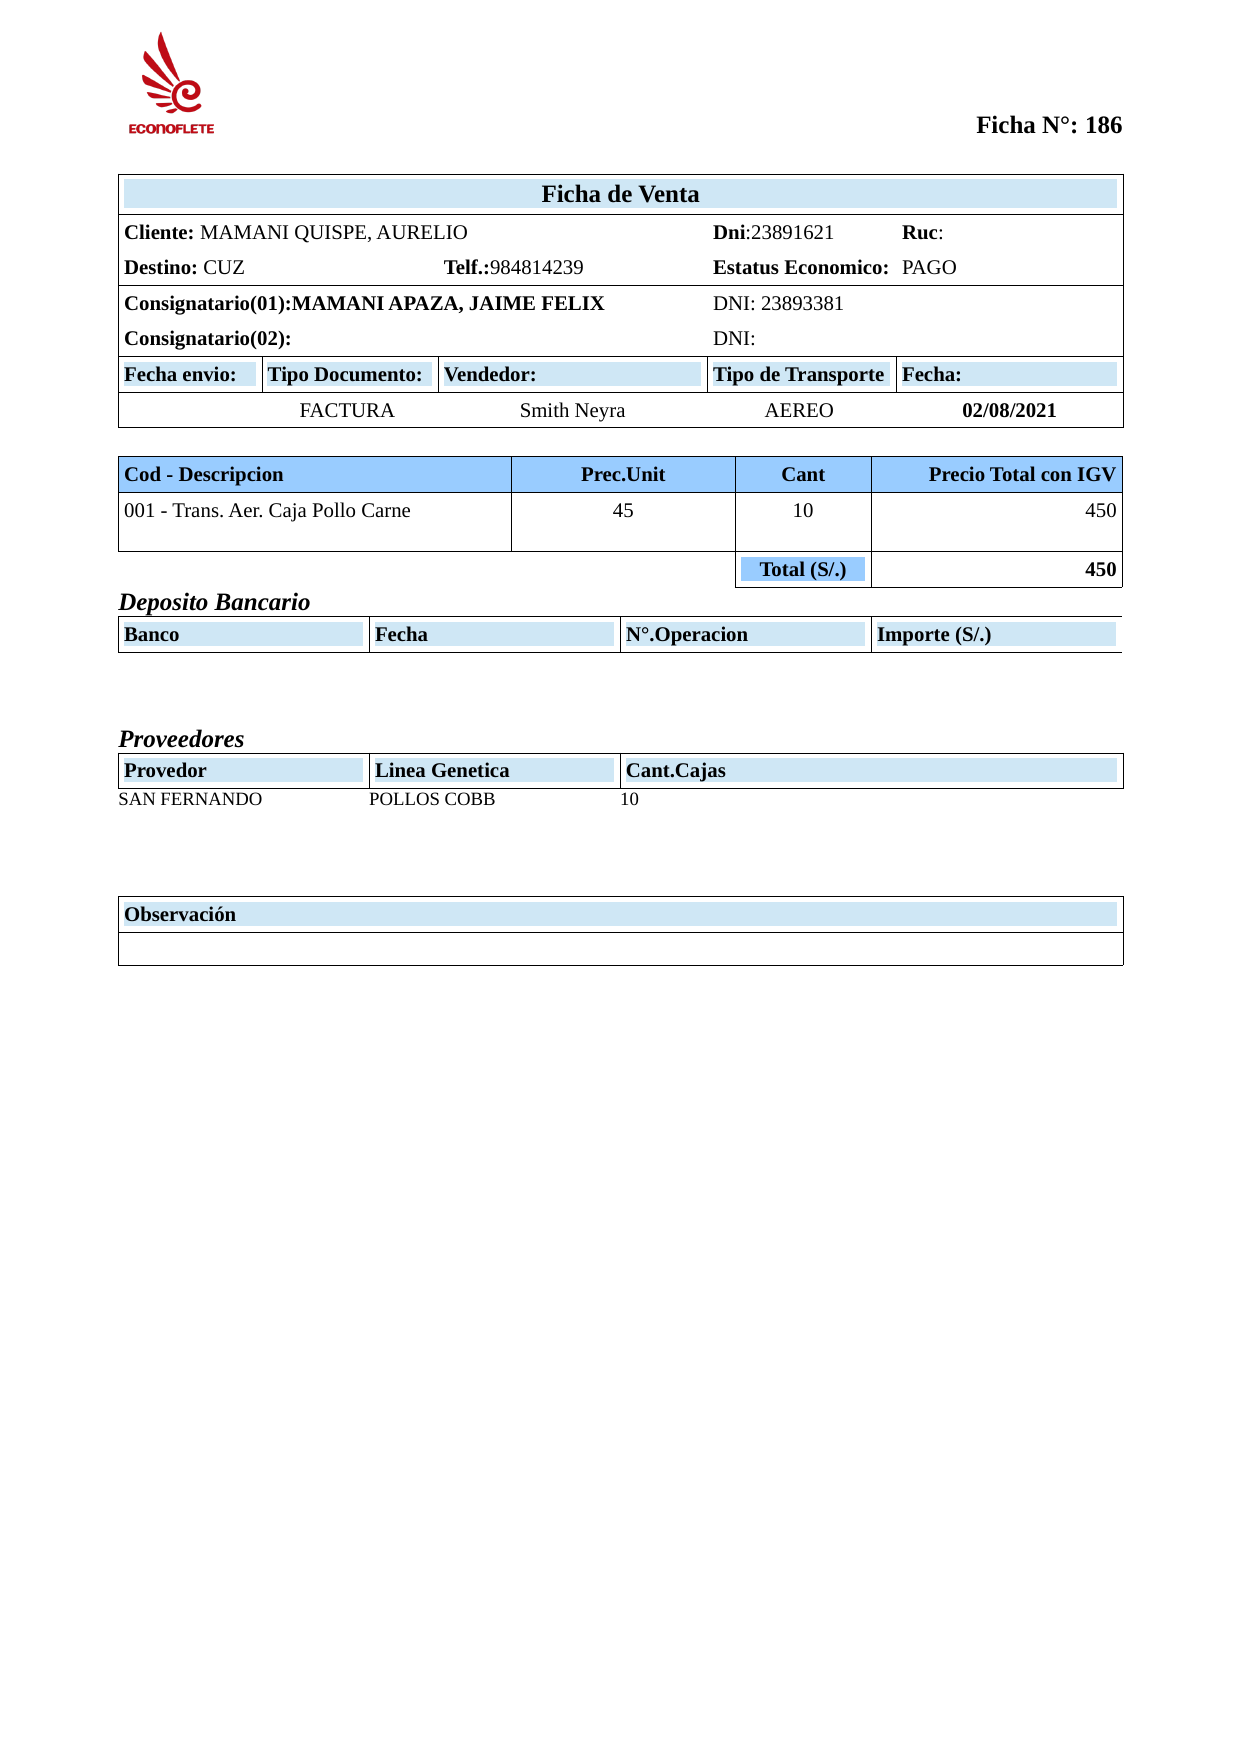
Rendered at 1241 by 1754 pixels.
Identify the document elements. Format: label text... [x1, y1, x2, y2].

table_cell [620, 875, 1123, 896]
table_cell Tipo de Transporte [708, 357, 896, 392]
table_cell [620, 831, 1123, 853]
table_cell [118, 875, 369, 896]
table_cell [118, 810, 369, 831]
table_cell SAN FERNANDO [118, 789, 369, 810]
table_cell 001 - Trans. Aer. Caja Pollo Carne [119, 493, 511, 551]
table_cell [620, 653, 871, 676]
text Deposito Bancario [118, 587, 1122, 616]
table_cell [369, 853, 620, 874]
table_cell PAGO [896, 249, 1123, 285]
table_cell [871, 653, 1122, 676]
table_cell 45 [512, 493, 735, 551]
table_cell [118, 676, 369, 700]
table_cell [118, 700, 369, 724]
table_cell AEREO [707, 393, 896, 427]
table_cell 450 [872, 552, 1122, 587]
table_cell FACTURA [262, 393, 438, 427]
table_cell Consignatario(02): [119, 321, 707, 356]
table_cell [511, 552, 735, 587]
table_cell [871, 700, 1122, 724]
table_cell POLLOS COBB [369, 789, 620, 810]
table_cell [118, 653, 369, 676]
table_cell Tipo Documento: [263, 357, 438, 392]
table_cell [369, 676, 620, 700]
table_header Fecha [370, 617, 620, 652]
text Proveedores [118, 724, 1122, 753]
table_cell 10 [620, 789, 1123, 810]
table_cell [119, 393, 262, 427]
table_cell [369, 875, 620, 896]
table_cell DNI: 23893381 [707, 286, 1123, 321]
table_header Cant [736, 457, 871, 492]
table_cell [369, 653, 620, 676]
table_cell Dni:23891621 [707, 215, 896, 249]
table_cell Smith Neyra [438, 393, 707, 427]
picture [118, 31, 225, 134]
table_cell Destino: CUZ [119, 249, 438, 285]
table_header Cant.Cajas [621, 754, 1123, 788]
table_cell Vendedor: [439, 357, 707, 392]
table_header Prec.Unit [512, 457, 735, 492]
table_cell Estatus Economico: [707, 249, 896, 285]
table_cell [119, 933, 1123, 965]
table_cell Cliente: MAMANI QUISPE, AURELIO [119, 215, 707, 249]
table_header Observación [119, 897, 1123, 932]
table_cell Total (S/.) [736, 552, 871, 587]
table_cell [620, 810, 1123, 831]
table_cell 02/08/2021 [896, 393, 1123, 427]
table_header Provedor [119, 754, 369, 788]
table_cell [118, 831, 369, 853]
table_cell [369, 810, 620, 831]
table_cell [871, 676, 1122, 700]
table_cell Fecha: [897, 357, 1123, 392]
table_cell Consignatario(01):MAMANI APAZA, JAIME FELIX [119, 286, 707, 321]
table_cell [369, 831, 620, 853]
table_cell 10 [736, 493, 871, 551]
table_cell Telf.:984814239 [438, 249, 707, 285]
table_header Banco [119, 617, 369, 652]
table_header Cod - Descripcion [119, 457, 511, 492]
table_header Ficha de Venta [119, 175, 1123, 214]
table_cell [620, 700, 871, 724]
table_cell [369, 700, 620, 724]
table_header N°.Operacion [621, 617, 871, 652]
table_header Linea Genetica [370, 754, 620, 788]
table_header Importe (S/.) [872, 617, 1122, 652]
table_cell 450 [872, 493, 1122, 551]
table_cell [118, 552, 511, 587]
table_header Precio Total con IGV [872, 457, 1122, 492]
table_cell [620, 676, 871, 700]
table_cell Fecha envio: [119, 357, 262, 392]
table_cell [118, 853, 369, 874]
table_cell DNI: [707, 321, 1123, 356]
table_cell Ruc: [896, 215, 1123, 249]
table_cell [620, 853, 1123, 874]
